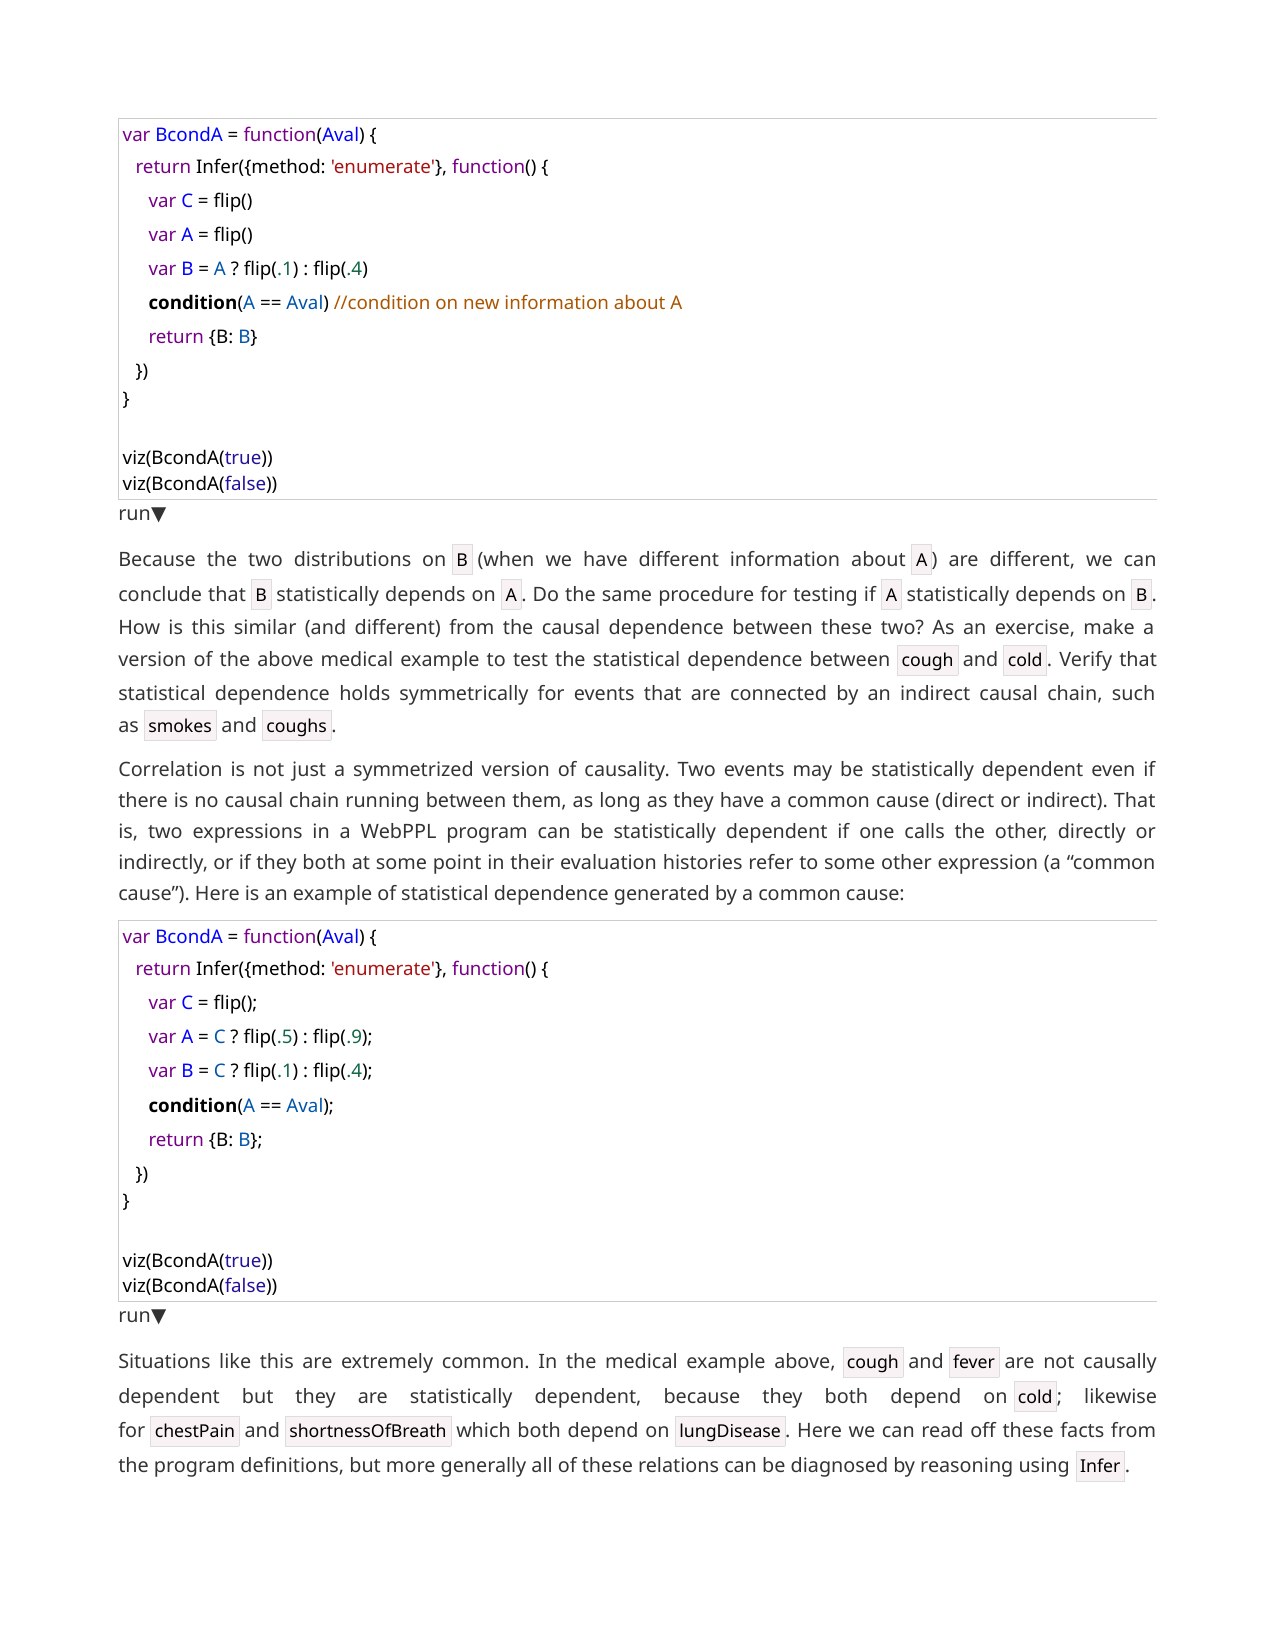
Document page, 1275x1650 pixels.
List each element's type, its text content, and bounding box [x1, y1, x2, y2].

text return {B: B} [119, 314, 1157, 348]
text run▼ [118, 500, 1157, 526]
text Situations like this are extremely common. In the medical example above, cough and fever are not causally dependent but they are statistically dependent, because they both depend on cold; likewise for chestPain and shortnessOfBreath which both depend on lungDisease. Here we can read off these facts from the program definitions, but more generally all of these relations can be diagnosed by reasoning using Infer. [118, 1347, 1157, 1481]
text return Infer({method: 'enumerate'}, function() { [119, 946, 1157, 980]
text var C = flip(); [119, 980, 1157, 1014]
text }) [119, 1150, 1157, 1184]
text viz(BcondA(false)) [119, 467, 1157, 499]
text viz(BcondA(true)) [119, 1244, 1157, 1269]
text var A = C ? flip(.5) : flip(.9); [119, 1014, 1157, 1048]
text condition(A == Aval) //condition on new information about A [119, 280, 1157, 314]
text var BcondA = function(Aval) { [119, 119, 1157, 144]
text }) [119, 348, 1157, 382]
text } [119, 382, 1157, 408]
text return Infer({method: 'enumerate'}, function() { [119, 144, 1157, 178]
text var BcondA = function(Aval) { [119, 921, 1157, 946]
text Correlation is not just a symmetrized version of causality. Two events may be statistically dependent even if there is no causal chain running between them, as long as they have a common cause (direct or indirect). That is, two expressions in a WebPPL program can be statistically dependent if one calls the other, directly or indirectly, or if they both at some point in their evaluation histories refer to some other expression (a “common cause”). Here is an example of statistical dependence generated by a common cause: [118, 755, 1157, 906]
text var B = C ? flip(.1) : flip(.4); [119, 1048, 1157, 1082]
text Because the two distributions on B (when we have different information about A) are different, we can conclude that B statistically depends on A. Do the same procedure for testing if A statistically depends on B. How is this similar (and different) from the causal dependence between these two? As an exercise, make a version of the above medical example to test the statistical dependence between cough and cold. Verify that statistical dependence holds symmetrically for events that are connected by an indirect causal chain, such as smokes and coughs. [118, 544, 1157, 740]
text var C = flip() [119, 178, 1157, 212]
text ​ [119, 408, 1157, 442]
text condition(A == Aval); [119, 1082, 1157, 1116]
text var A = flip() [119, 212, 1157, 246]
text var B = A ? flip(.1) : flip(.4) [119, 246, 1157, 280]
text return {B: B}; [119, 1116, 1157, 1150]
text } [119, 1184, 1157, 1210]
text viz(BcondA(false)) [119, 1269, 1157, 1301]
text ​ [119, 1210, 1157, 1244]
text viz(BcondA(true)) [119, 442, 1157, 467]
text run▼ [118, 1302, 1157, 1328]
